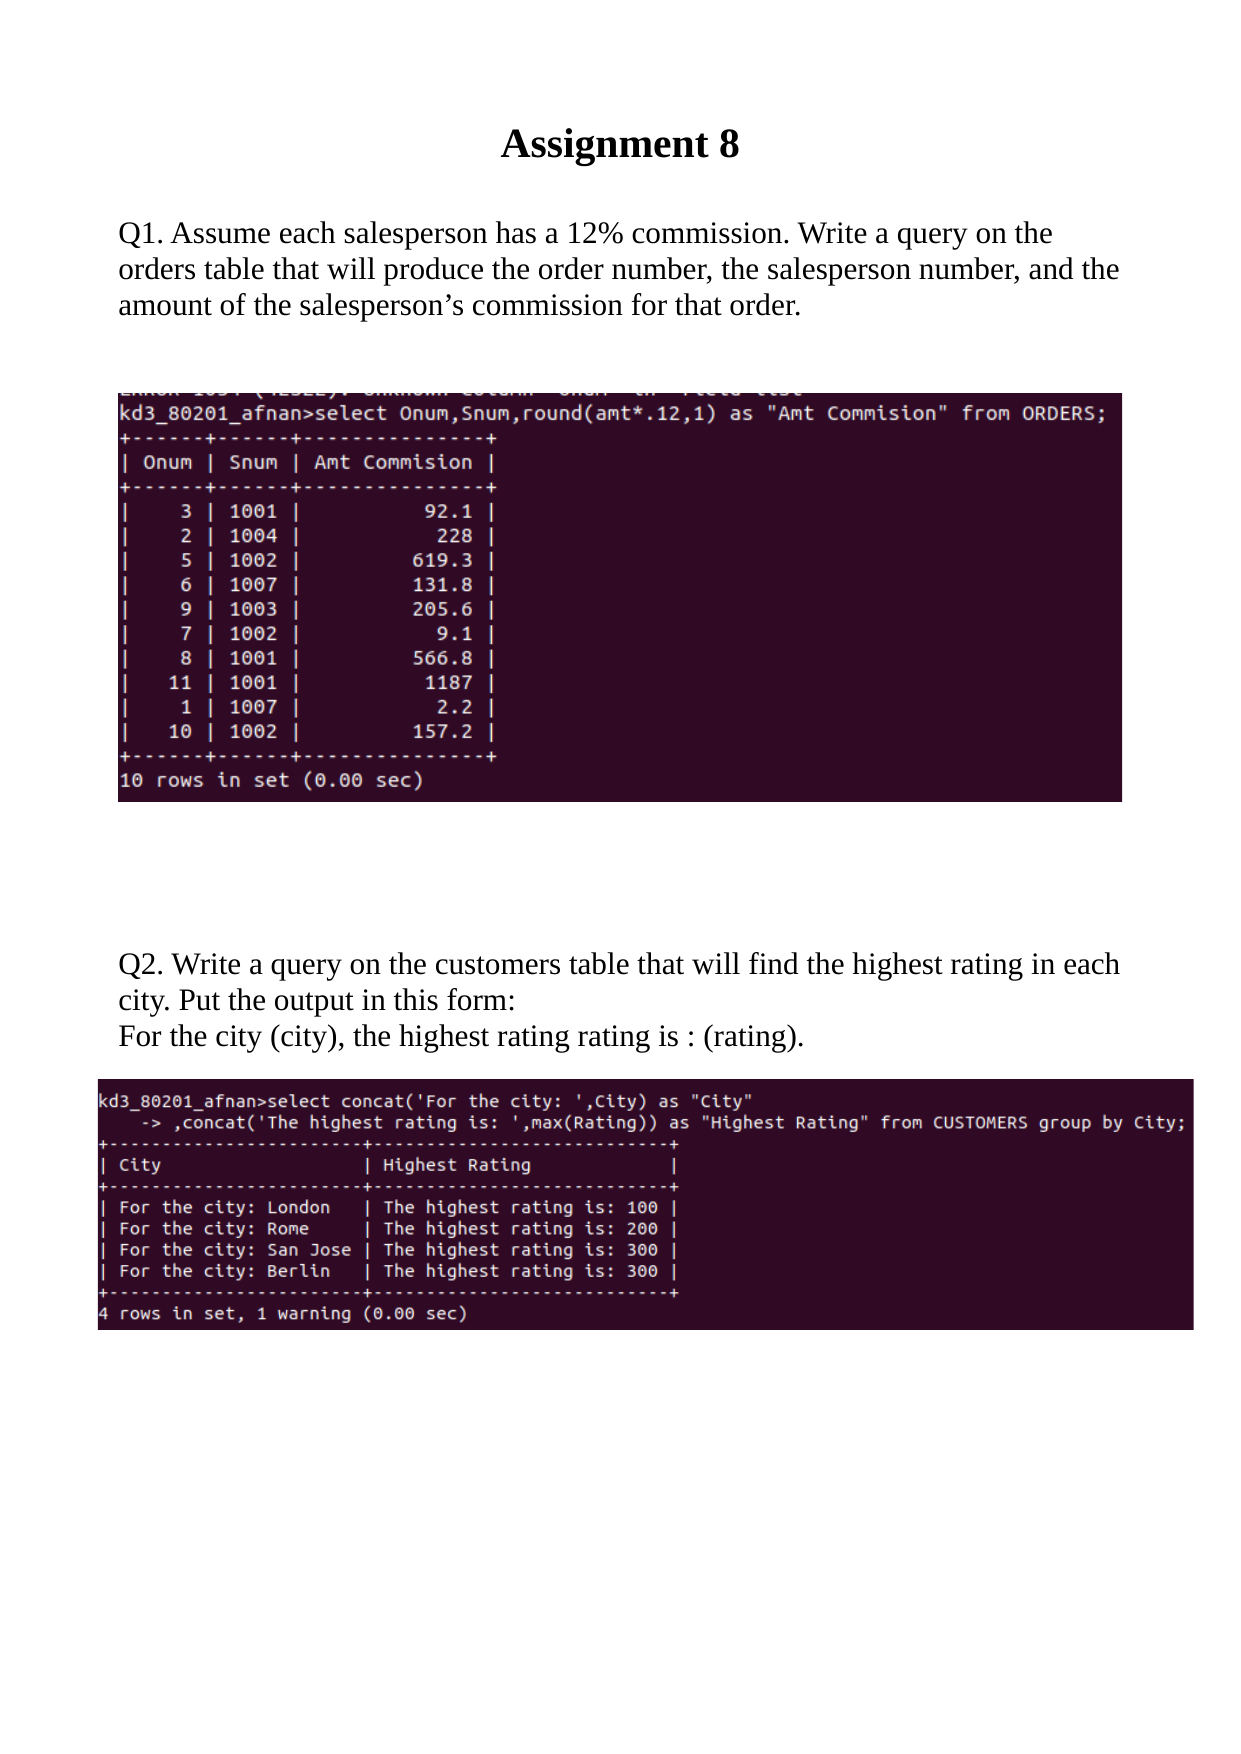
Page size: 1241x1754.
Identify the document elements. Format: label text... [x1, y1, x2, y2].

picture [97, 1079, 1194, 1330]
picture [118, 393, 1123, 802]
text For the city (city), the highest rating rating is : (rating). [118, 1017, 1122, 1053]
text Assignment 8 [118, 118, 1122, 166]
text Q2. Write a query on the customers table that will find the highest rating in each city. Put the output in this form: [118, 945, 1122, 1017]
text Q1. Assume each salesperson has a 12% commission. Write a query on the orders table that will produce the order number, the salesperson number, and the amount of the salesperson’s commission for that order. [118, 214, 1122, 322]
